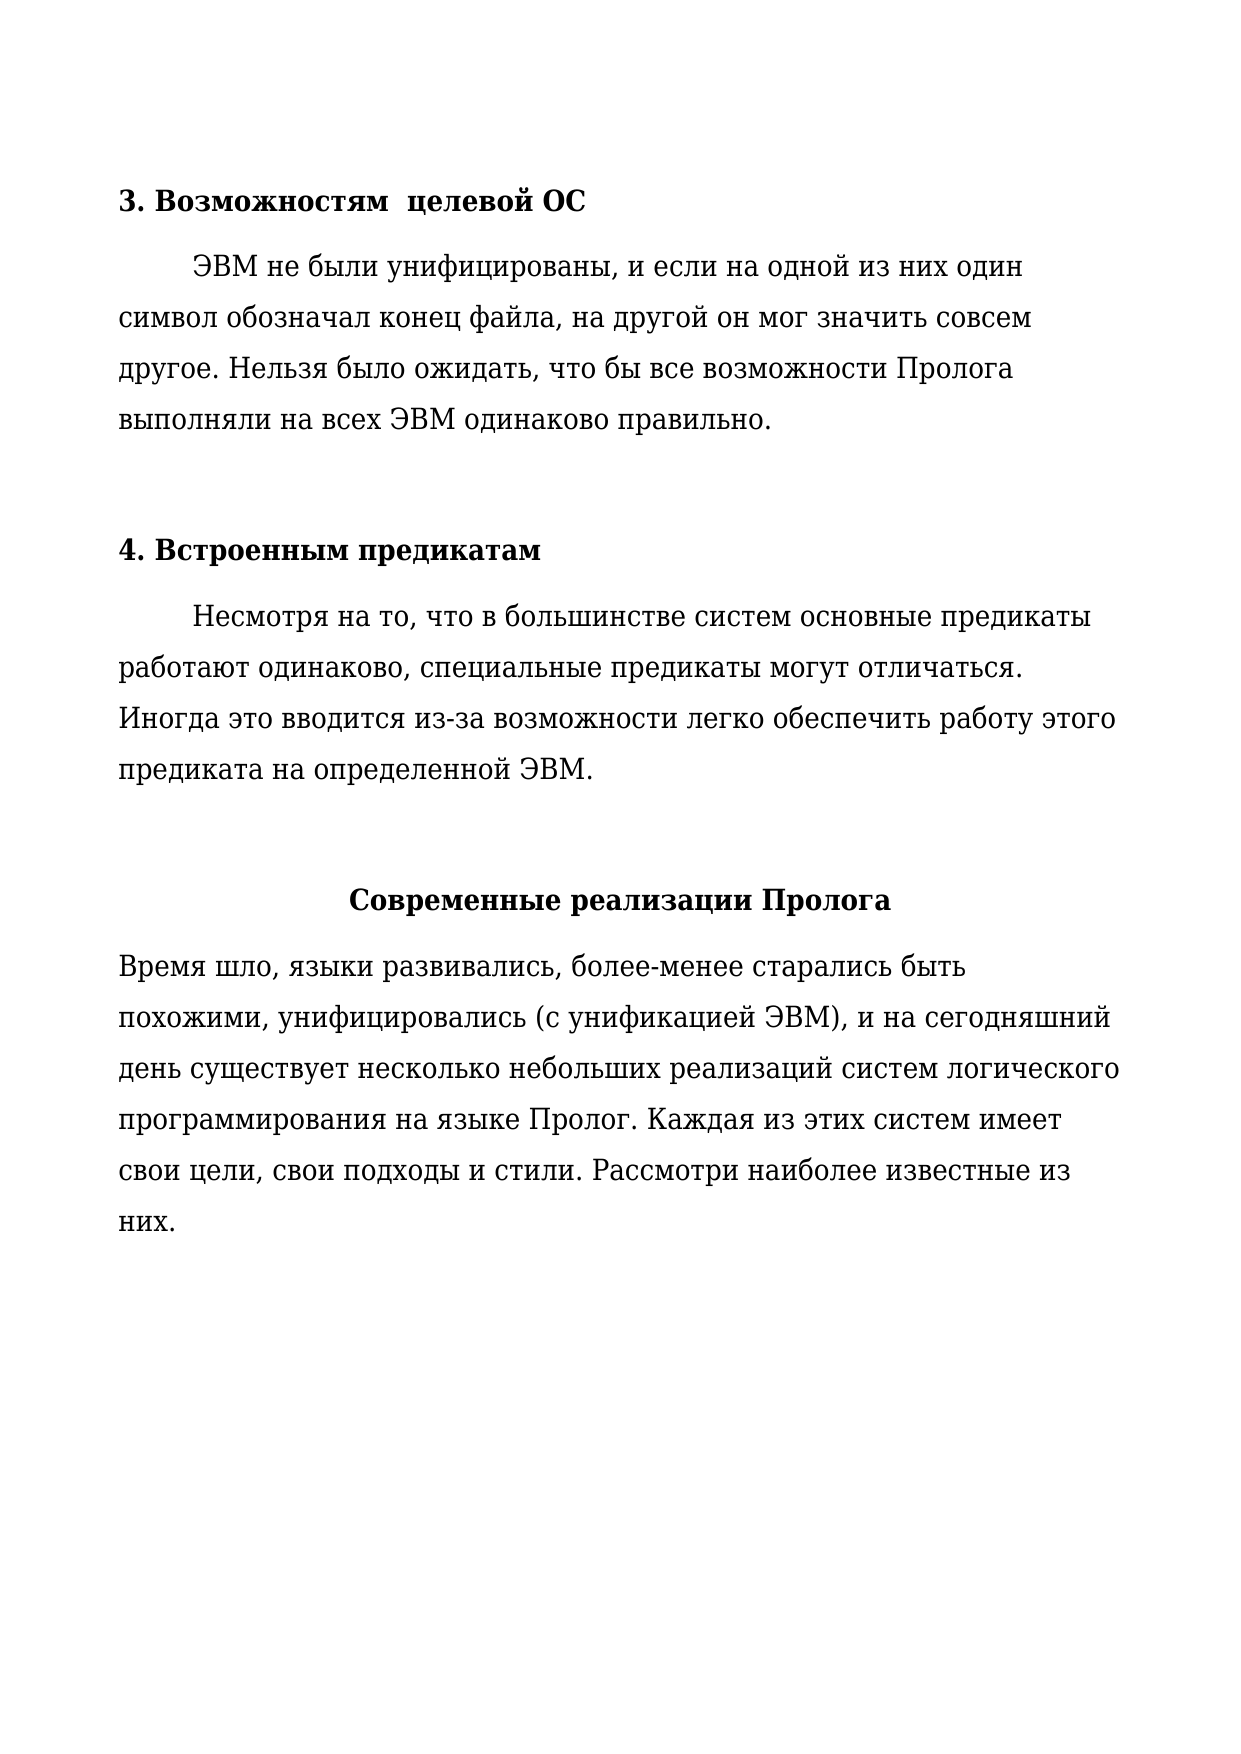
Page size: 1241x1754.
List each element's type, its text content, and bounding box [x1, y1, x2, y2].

text ЭВМ не были унифицированы, и если на одной из них один символ обозначал конец файла, на другой он мог значить совсем другое. Нельзя было ожидать, что бы все возможности Пролога выполняли на всех ЭВМ одинаково правильно. [118, 249, 1122, 436]
text Современные реализации Пролога [118, 883, 1122, 917]
text 3. Возможностям целевой ОС [118, 184, 1122, 218]
text Несмотря на то, что в большинстве систем основные предикаты работают одинаково, специальные предикаты могут отличаться. Иногда это вводится из-за возможности легко обеспечить работу этого предиката на определенной ЭВМ. [118, 599, 1122, 786]
text Время шло, языки развивались, более-менее старались быть похожими, унифицировались (с унификацией ЭВМ), и на сегодняшний день существует несколько небольших реализаций систем логического программирования на языке Пролог. Каждая из этих систем имеет свои цели, свои подходы и стили. Рассмотри наиболее известные из них. [118, 949, 1122, 1238]
text 4. Встроенным предикатам [118, 533, 1122, 568]
